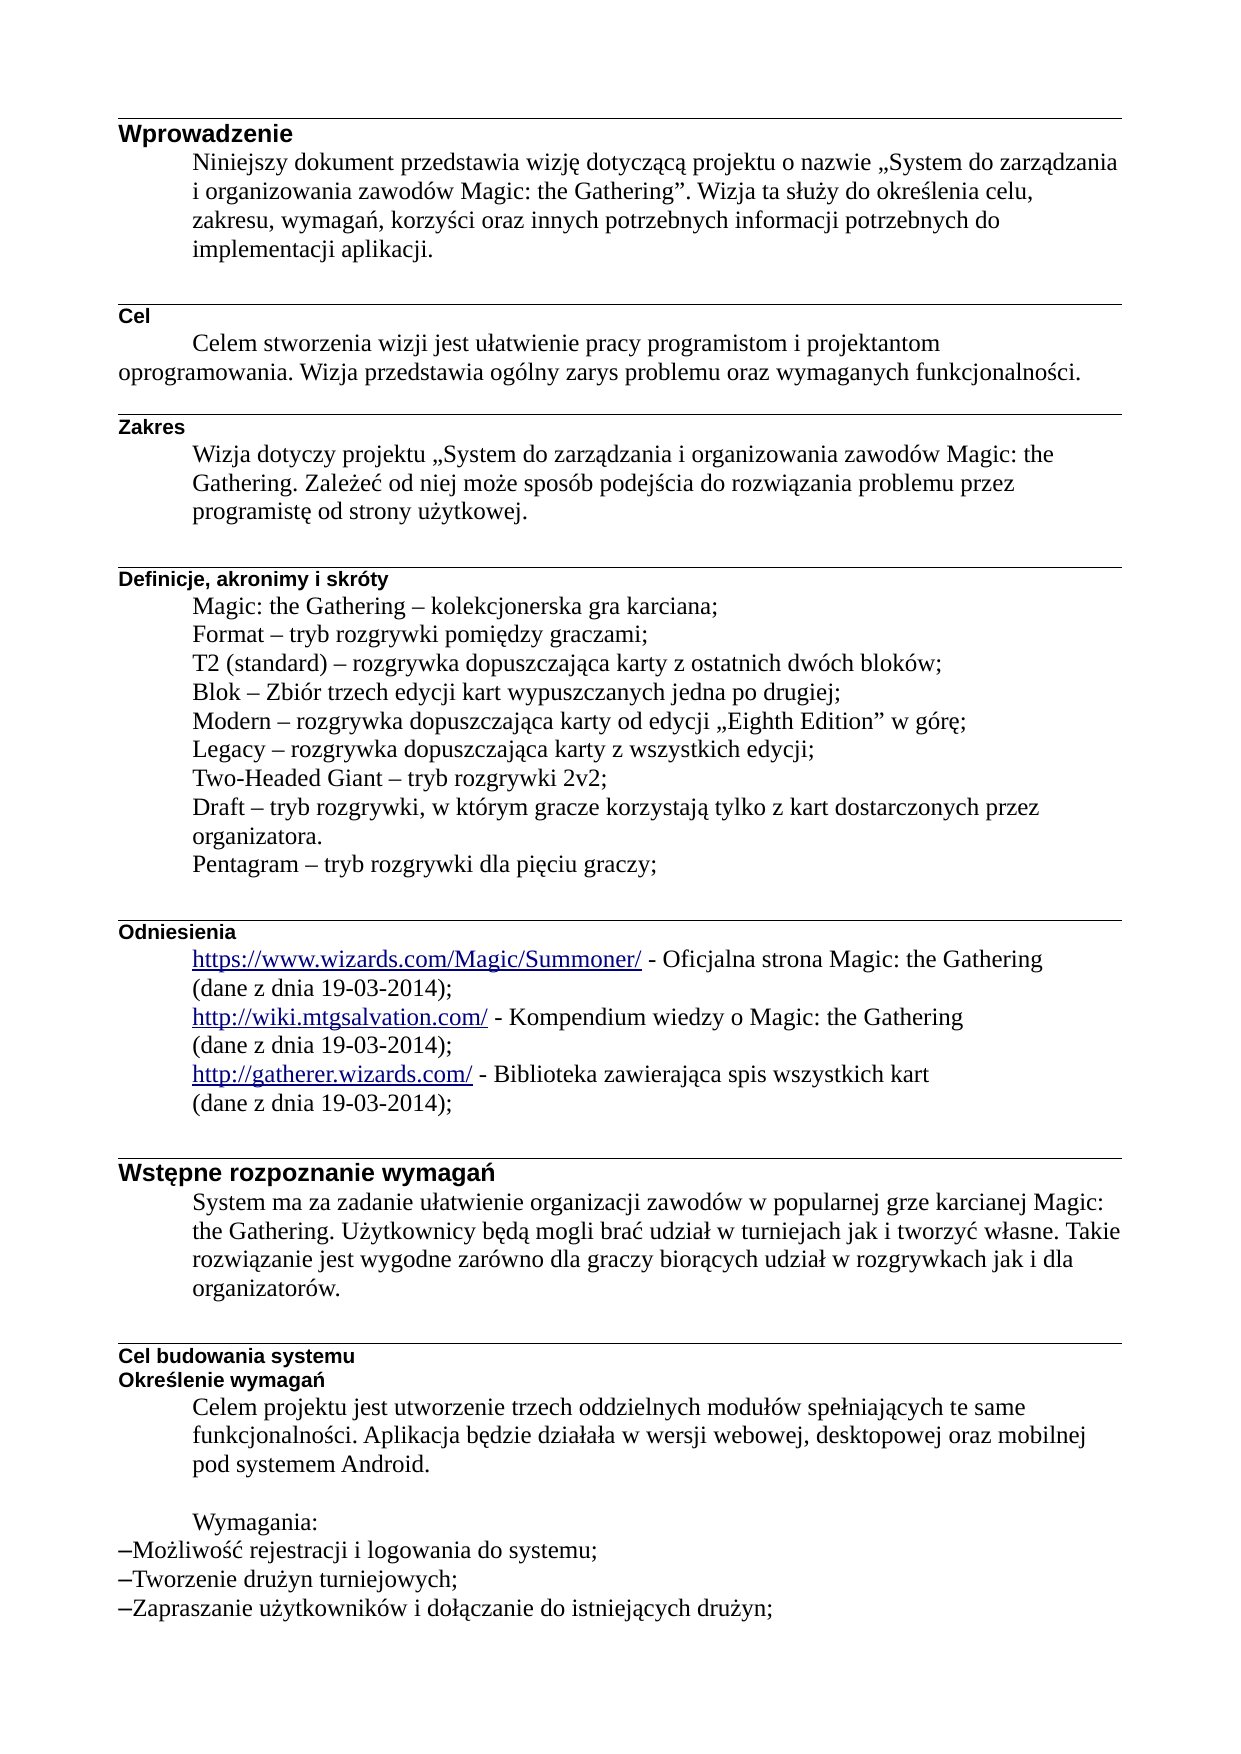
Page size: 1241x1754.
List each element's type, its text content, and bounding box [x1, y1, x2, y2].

text http://wiki.mtgsalvation.com/ - Kompendium wiedzy o Magic: the Gathering [118, 1002, 1122, 1030]
text Pentagram – tryb rozgrywki dla pięciu graczy; [118, 849, 1122, 878]
text (dane z dnia 19-03-2014); [118, 973, 1122, 1002]
subtitle Zakres [118, 415, 1122, 439]
text System ma za zadanie ułatwienie organizacji zawodów w popularnej grze karcianej Magic: the Gathering. Użytkownicy będą mogli brać udział w turniejach jak i tworzyć własne. Takie rozwiązanie jest wygodne zarówno dla graczy biorących udział w rozgrywkach jak i dla [118, 1187, 1122, 1273]
text Niniejszy dokument przedstawia wizję dotyczącą projektu o nazwie „System do zarządzania i organizowania zawodów Magic: the Gathering”. Wizja ta służy do określenia celu, zakresu, wymagań, korzyści oraz innych potrzebnych informacji potrzebnych do implementacji aplikacji. [118, 147, 1122, 262]
text Wizja dotyczy projektu „System do zarządzania i organizowania zawodów Magic: the Gathering. Zależeć od niej może sposób podejścia do rozwiązania problemu przez programistę od strony użytkowej. [118, 439, 1122, 525]
text Wymagania: [118, 1507, 1122, 1536]
text T2 (standard) – rozgrywka dopuszczająca karty z ostatnich dwóch bloków; [118, 648, 1122, 677]
text Celem stworzenia wizji jest ułatwienie pracy programistom i projektantom oprogramowania. Wizja przedstawia ogólny zarys problemu oraz wymaganych funkcjonalności. [118, 328, 1122, 386]
subtitle Określenie wymagań [118, 1368, 1122, 1392]
text Magic: the Gathering – kolekcjonerska gra karciana; [118, 591, 1122, 619]
text Legacy – rozgrywka dopuszczająca karty z wszystkich edycji; [118, 734, 1122, 763]
text Format – tryb rozgrywki pomiędzy graczami; [118, 619, 1122, 648]
subtitle Definicje, akronimy i skróty [118, 568, 1122, 591]
list Tworzenie drużyn turniejowych; [118, 1564, 1122, 1593]
text Blok – Zbiór trzech edycji kart wypuszczanych jedna po drugiej; [118, 677, 1122, 706]
list Możliwość rejestracji i logowania do systemu; [118, 1536, 1122, 1564]
subtitle Wprowadzenie [118, 119, 1122, 147]
subtitle Cel [118, 305, 1122, 328]
subtitle Wstępne rozpoznanie wymagań [118, 1159, 1122, 1187]
text http://gatherer.wizards.com/ - Biblioteka zawierająca spis wszystkich kart [118, 1059, 1122, 1088]
text Modern – rozgrywka dopuszczająca karty od edycji „Eighth Edition” w górę; [118, 706, 1122, 734]
subtitle Odniesienia [118, 921, 1122, 944]
text (dane z dnia 19-03-2014); [118, 1088, 1122, 1117]
text organizatorów. [118, 1273, 1122, 1302]
text Two-Headed Giant – tryb rozgrywki 2v2; [118, 763, 1122, 792]
text Draft – tryb rozgrywki, w którym gracze korzystają tylko z kart dostarczonych przez organizatora. [192, 792, 1122, 849]
text https://www.wizards.com/Magic/Summoner/ - Oficjalna strona Magic: the Gathering [118, 944, 1122, 973]
text (dane z dnia 19-03-2014); [118, 1030, 1122, 1059]
text Celem projektu jest utworzenie trzech oddzielnych modułów spełniających te same funkcjonalności. Aplikacja będzie działała w wersji webowej, desktopowej oraz mobilnej pod systemem Android. [118, 1392, 1122, 1478]
subtitle Cel budowania systemu [118, 1344, 1122, 1368]
list Zapraszanie użytkowników i dołączanie do istniejących drużyn; [118, 1593, 1122, 1622]
